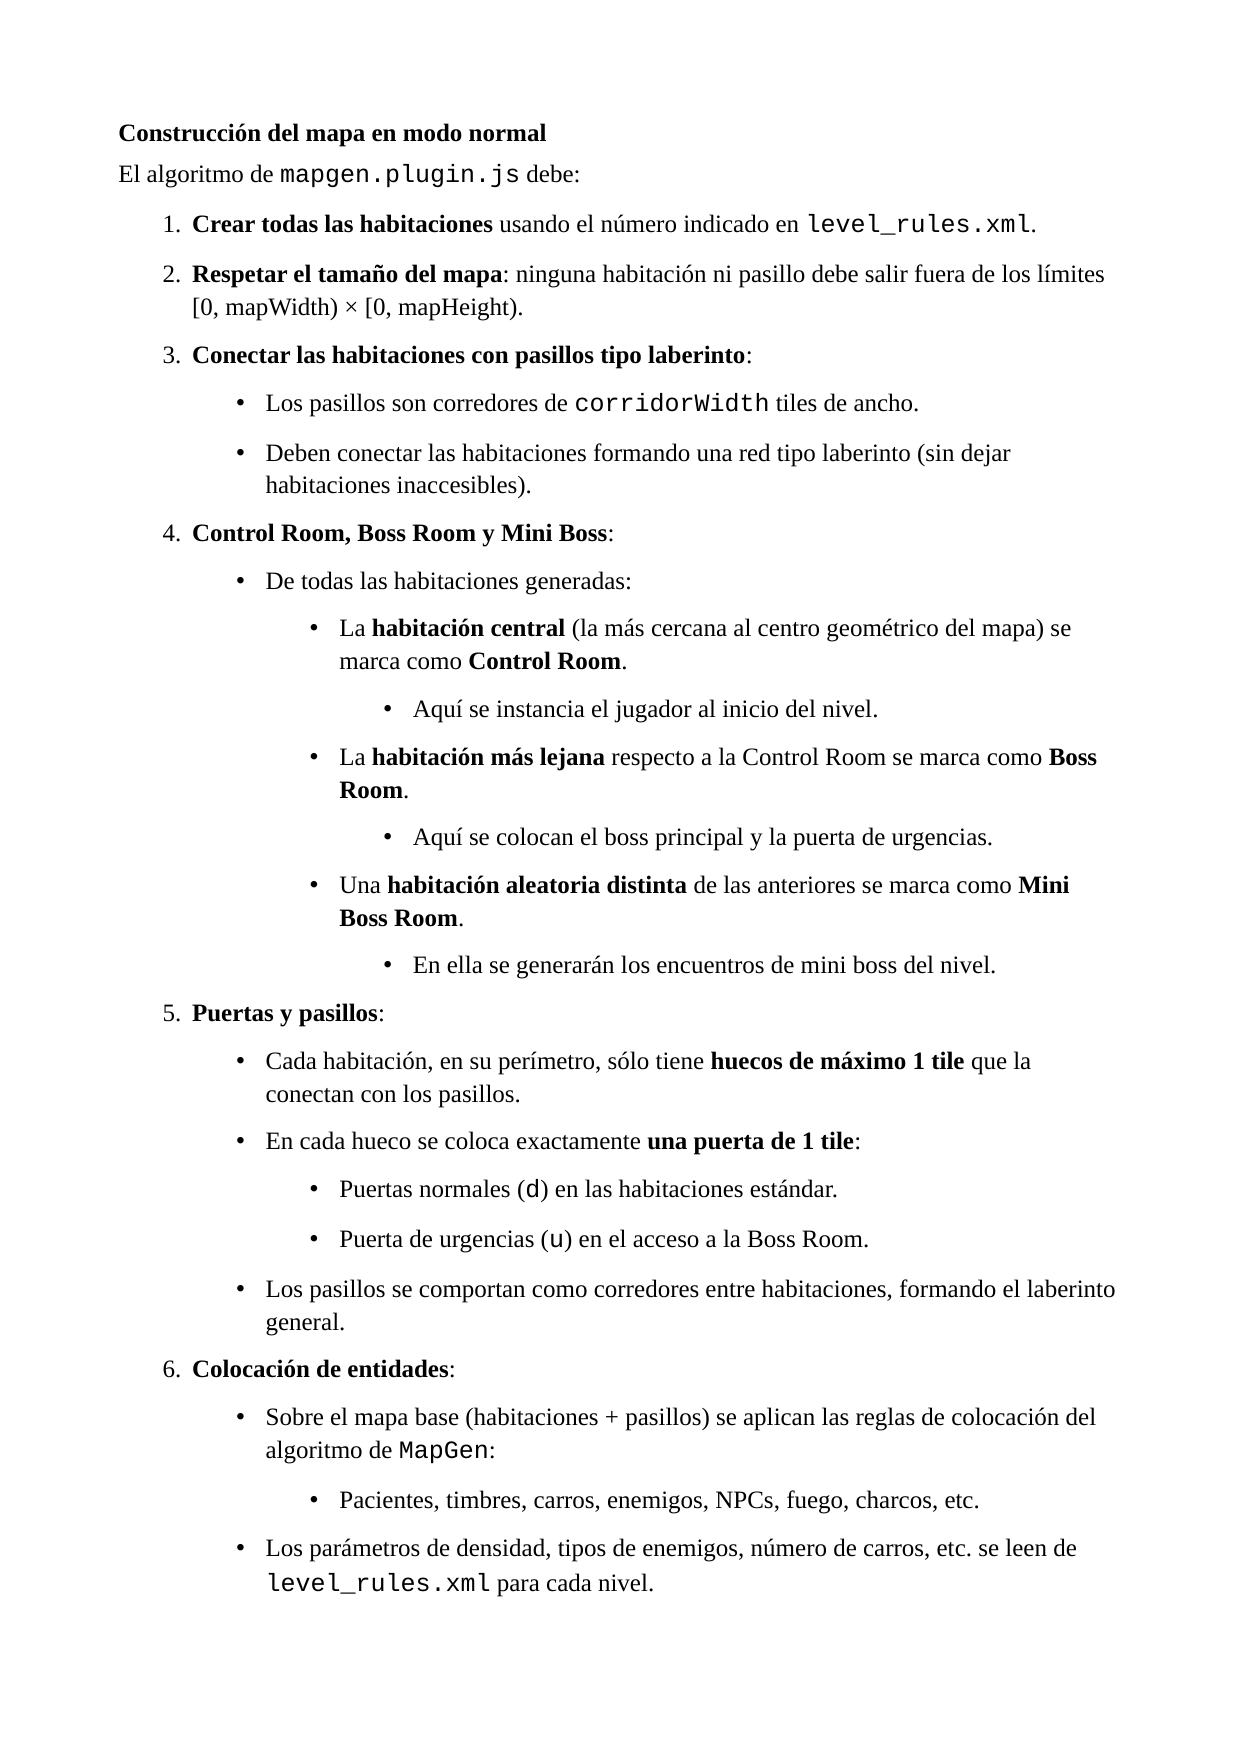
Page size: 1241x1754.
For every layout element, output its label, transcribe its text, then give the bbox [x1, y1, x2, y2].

subtitle Construcción del mapa en modo normal [118, 118, 1122, 147]
list De todas las habitaciones generadas: [236, 566, 1122, 594]
list Puertas normales (d) en las habitaciones estándar. [309, 1174, 1122, 1205]
list Colocación de entidades: [162, 1354, 1122, 1383]
list En ella se generarán los encuentros de mini boss del nivel. [383, 951, 1122, 979]
list Conectar las habitaciones con pasillos tipo laberinto: [162, 340, 1122, 369]
list Sobre el mapa base (habitaciones + pasillos) se aplican las reglas de colocación del algoritmo de MapGen: [236, 1402, 1122, 1466]
list Los parámetros de densidad, tipos de enemigos, número de carros, etc. se leen de level_rules.xml para cada nivel. [236, 1533, 1122, 1599]
list Aquí se instancia el jugador al inicio del nivel. [383, 694, 1122, 723]
list Cada habitación, en su perímetro, sólo tiene huecos de máximo 1 tile que la conectan con los pasillos. [236, 1046, 1122, 1107]
list Los pasillos se comportan como corredores entre habitaciones, formando el laberinto general. [236, 1274, 1122, 1336]
list Los pasillos son corredores de corridorWidth tiles de ancho. [236, 388, 1122, 418]
list Deben conectar las habitaciones formando una red tipo laberinto (sin dejar habitaciones inaccesibles). [236, 438, 1122, 499]
list Una habitación aleatoria distinta de las anteriores se marca como Mini Boss Room. [309, 870, 1122, 932]
list La habitación central (la más cercana al centro geométrico del mapa) se marca como Control Room. [309, 613, 1122, 675]
list Aquí se colocan el boss principal y la puerta de urgencias. [383, 822, 1122, 851]
list Pacientes, timbres, carros, enemigos, NPCs, fuego, charcos, etc. [309, 1485, 1122, 1514]
list La habitación más lejana respecto a la Control Room se marca como Boss Room. [309, 742, 1122, 803]
list Crear todas las habitaciones usando el número indicado en level_rules.xml. [162, 209, 1122, 240]
list Respetar el tamaño del mapa: ninguna habitación ni pasillo debe salir fuera de los límites [0, mapWidth) × [0, mapHeight). [162, 259, 1122, 321]
list Puertas y pasillos: [162, 998, 1122, 1027]
list En cada hueco se coloca exactamente una puerta de 1 tile: [236, 1126, 1122, 1155]
text El algoritmo de mapgen.plugin.js debe: [118, 159, 1122, 190]
list Puerta de urgencias (u) en el acceso a la Boss Room. [309, 1224, 1122, 1255]
list Control Room, Boss Room y Mini Boss: [162, 518, 1122, 547]
